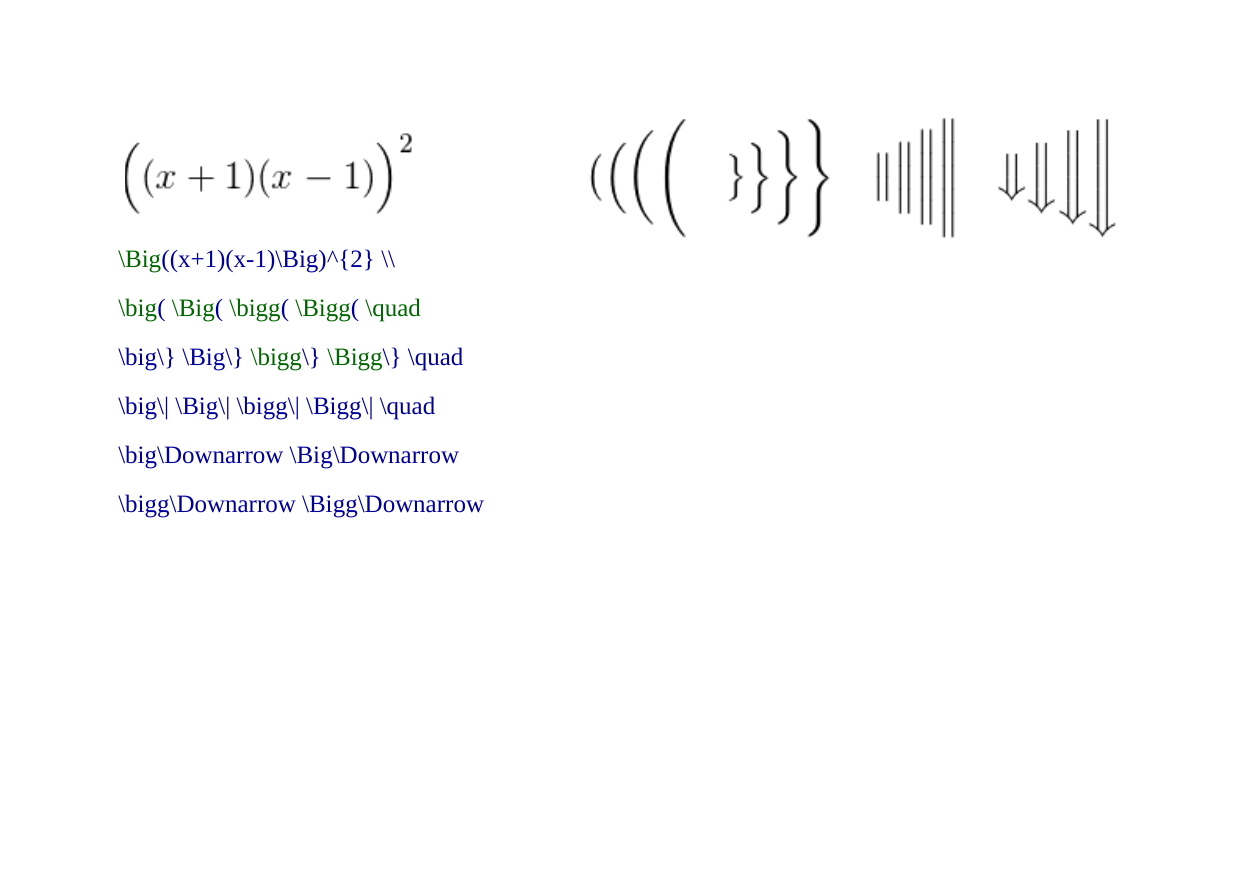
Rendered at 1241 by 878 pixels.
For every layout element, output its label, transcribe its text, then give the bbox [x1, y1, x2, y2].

text \big\Downarrow \Big\Downarrow [118, 440, 1122, 469]
text \big( \Big( \bigg( \Bigg( \quad [118, 293, 1122, 322]
text \big\| \Big\| \bigg\| \Bigg\| \quad [118, 391, 1122, 420]
text \big\} \Big\} \bigg\} \Bigg\} \quad [118, 342, 1122, 371]
picture [125, 118, 1116, 239]
text \Big((x+1)(x-1)\Big)^{2} \\ [118, 118, 1122, 273]
text \bigg\Downarrow \Bigg\Downarrow [118, 489, 1122, 518]
